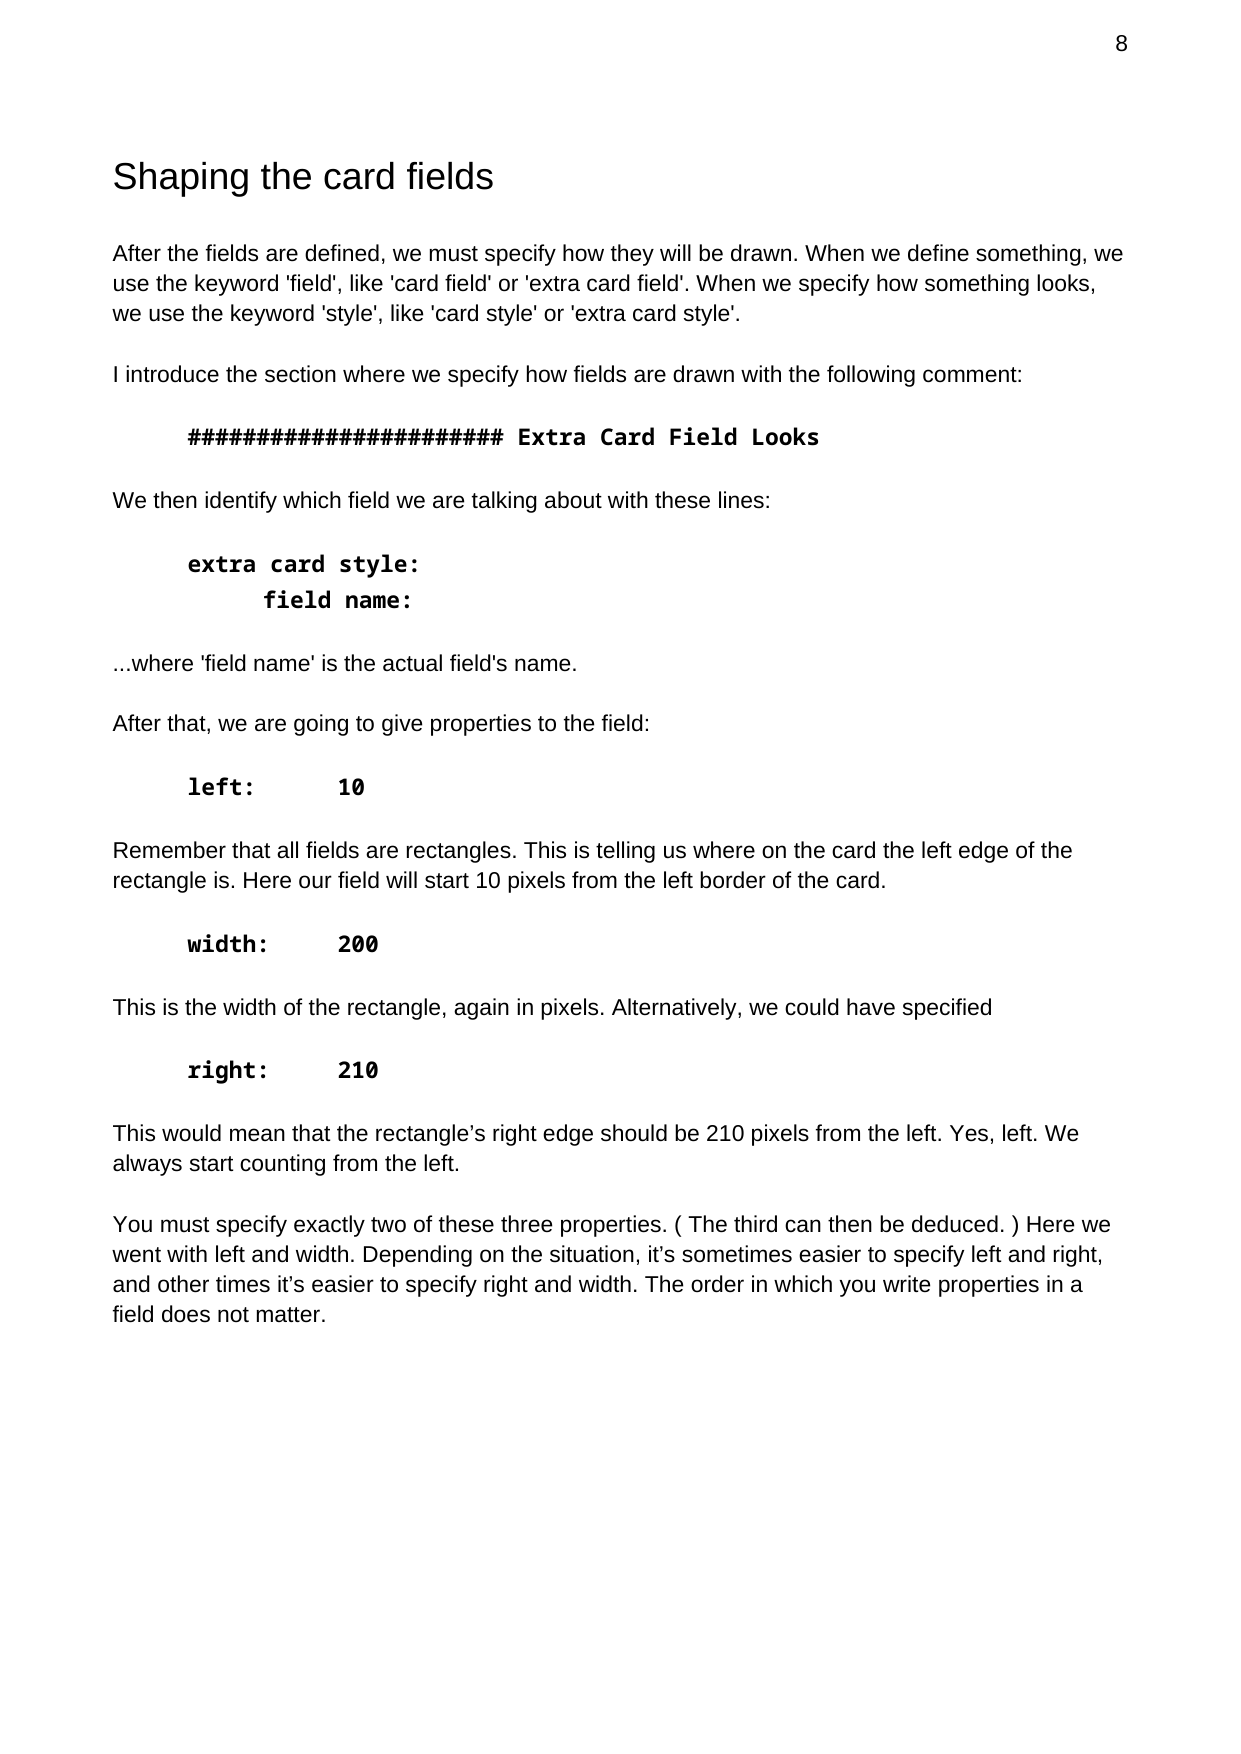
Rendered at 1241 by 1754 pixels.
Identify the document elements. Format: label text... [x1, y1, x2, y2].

text We then identify which field we are talking about with these lines: [112, 487, 1128, 514]
text I introduce the section where we specify how fields are drawn with the following comment: [112, 361, 1128, 387]
text This would mean that the rectangle’s right edge should be 210 pixels from the left. Yes, left. We always start counting from the left. [112, 1120, 1128, 1177]
text width: 200 [112, 927, 1128, 959]
text ...where 'field name' is the actual field's name. [112, 650, 1128, 676]
text After that, we are going to give properties to the field: [112, 710, 1128, 737]
text ####################### Extra Card Field Looks [112, 421, 1128, 452]
text This is the width of the rectangle, again in pixels. Alternatively, we could have specified [112, 994, 1128, 1020]
text You must specify exactly two of these three properties. ( The third can then be deduced. ) Here we went with left and width. Depending on the situation, it’s sometimes easier to specify left and right, and other times it’s easier to specify right and width. The order in which you write properties in a field does not matter. [112, 1211, 1128, 1328]
text After the fields are defined, we must specify how they will be drawn. When we define something, we use the keyword 'field', like 'card field' or 'extra card field'. When we specify how something looks, we use the keyword 'style', like 'card style' or 'extra card style'. [112, 240, 1128, 327]
text Remember that all fields are rectangles. This is telling us where on the card the left edge of the rectangle is. Here our field will start 10 pixels from the left border of the card. [112, 837, 1128, 893]
text left: 10 [112, 771, 1128, 802]
subtitle Shaping the card fields [112, 154, 1128, 197]
text right: 210 [112, 1054, 1128, 1085]
text extra card style: [112, 548, 1128, 579]
text field name: [112, 584, 1128, 615]
